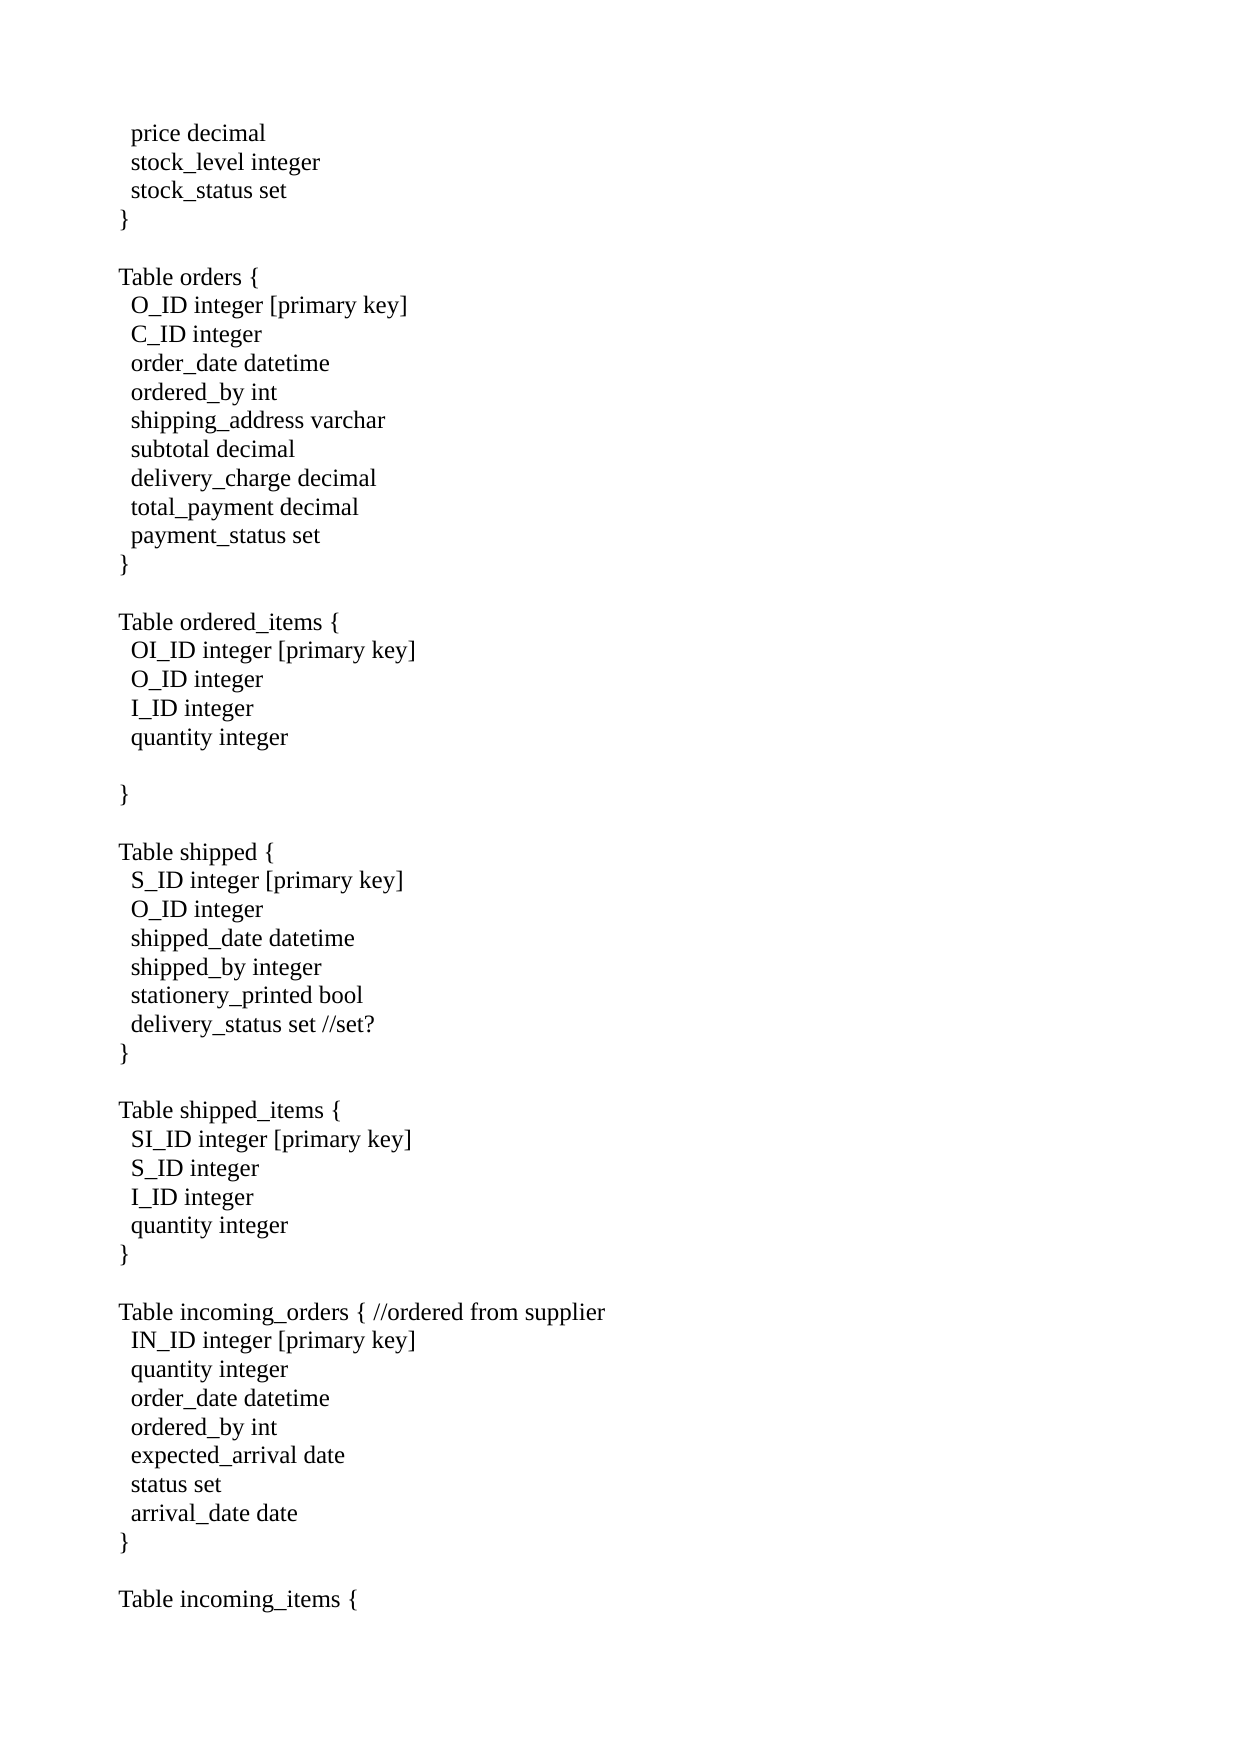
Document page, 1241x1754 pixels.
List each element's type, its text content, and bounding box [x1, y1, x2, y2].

text O_ID integer [118, 664, 1122, 693]
text order_date datetime [118, 348, 1122, 377]
text quantity integer [118, 722, 1122, 751]
text } [118, 779, 1122, 808]
text shipped_by integer [118, 952, 1122, 981]
text arrival_date date [118, 1498, 1122, 1527]
text O_ID integer [118, 894, 1122, 923]
text delivery_status set //set? [118, 1009, 1122, 1038]
text subtotal decimal [118, 434, 1122, 463]
text status set [118, 1469, 1122, 1498]
text order_date datetime [118, 1383, 1122, 1412]
text S_ID integer [primary key] [118, 866, 1122, 894]
text delivery_charge decimal [118, 463, 1122, 492]
text } [118, 1038, 1122, 1067]
text Table orders { [118, 262, 1122, 291]
text Table shipped { [118, 837, 1122, 866]
text Table incoming_items { [118, 1584, 1122, 1613]
text ordered_by int [118, 377, 1122, 406]
text S_ID integer [118, 1153, 1122, 1182]
text SI_ID integer [primary key] [118, 1124, 1122, 1153]
text ordered_by int [118, 1412, 1122, 1441]
text stationery_printed bool [118, 981, 1122, 1009]
text expected_arrival date [118, 1441, 1122, 1469]
text Table ordered_items { [118, 607, 1122, 636]
text quantity integer [118, 1354, 1122, 1383]
text stock_status set [118, 176, 1122, 204]
text I_ID integer [118, 1182, 1122, 1211]
text shipped_date datetime [118, 923, 1122, 952]
text I_ID integer [118, 693, 1122, 722]
text Table shipped_items { [118, 1096, 1122, 1124]
text O_ID integer [primary key] [118, 291, 1122, 319]
text payment_status set [118, 521, 1122, 549]
text } [118, 1527, 1122, 1556]
text } [118, 204, 1122, 233]
text } [118, 549, 1122, 578]
text shipping_address varchar [118, 406, 1122, 434]
text price decimal [118, 118, 1122, 147]
text OI_ID integer [primary key] [118, 636, 1122, 664]
text Table incoming_orders { //ordered from supplier [118, 1297, 1122, 1326]
text } [118, 1239, 1122, 1268]
text IN_ID integer [primary key] [118, 1326, 1122, 1354]
text total_payment decimal [118, 492, 1122, 521]
text stock_level integer [118, 147, 1122, 176]
text C_ID integer [118, 319, 1122, 348]
text quantity integer [118, 1211, 1122, 1239]
